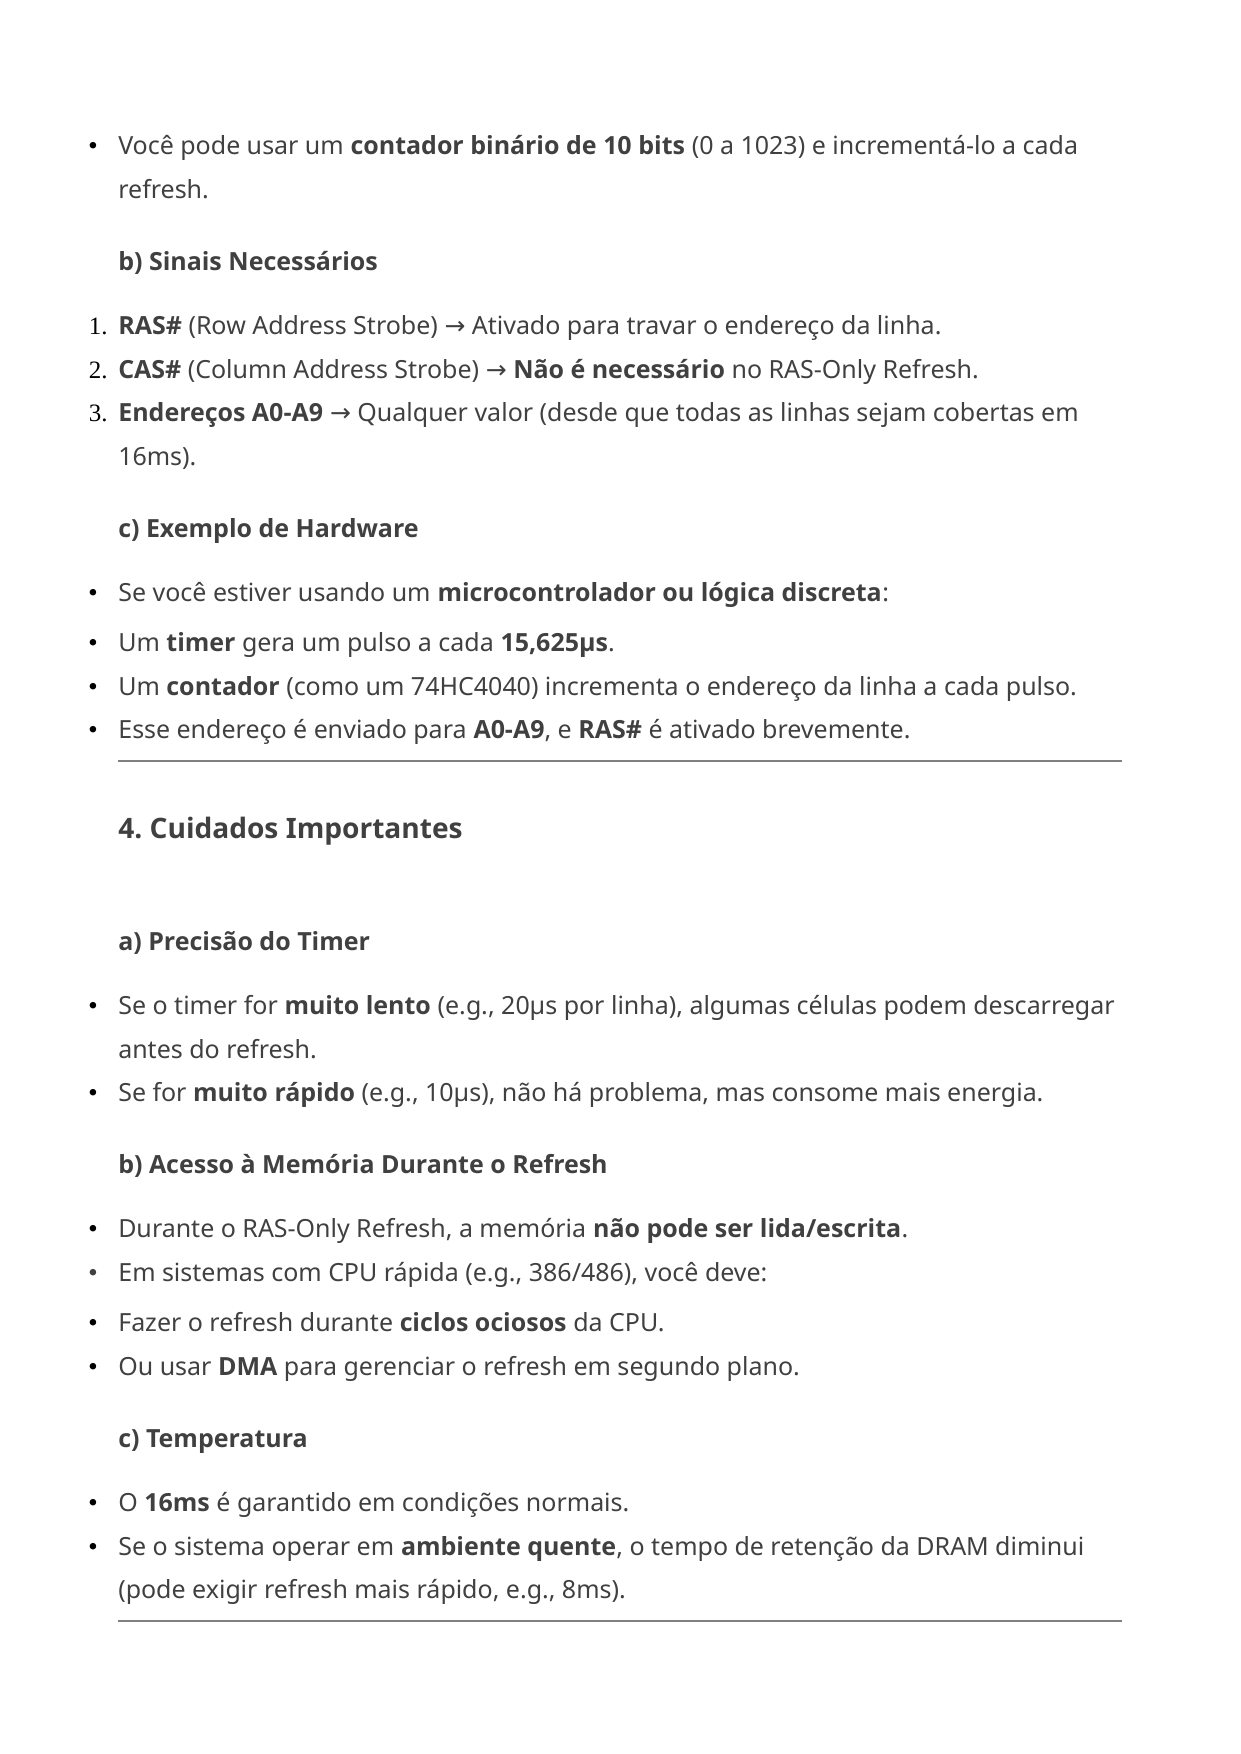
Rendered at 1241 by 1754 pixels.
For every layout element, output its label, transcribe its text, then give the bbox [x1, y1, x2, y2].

list Em sistemas com CPU rápida (e.g., 386/486), você deve: [118, 1245, 1122, 1289]
list Fazer o refresh durante ciclos ociosos da CPU. [118, 1295, 1122, 1339]
list O 16ms é garantido em condições normais. [118, 1475, 1122, 1518]
list Esse endereço é enviado para A0-A9, e RAS# é ativado brevemente. [118, 702, 1122, 746]
subtitle c) Temperatura [118, 1411, 1122, 1454]
subtitle a) Precisão do Timer [118, 914, 1122, 958]
list Se o sistema operar em ambiente quente, o tempo de retenção da DRAM diminui (pode exigir refresh mais rápido, e.g., 8ms). [118, 1518, 1122, 1606]
subtitle b) Sinais Necessários [118, 234, 1122, 277]
subtitle 4. Cuidados Importantes [118, 808, 1122, 846]
list Endereços A0-A9 → Qualquer valor (desde que todas as linhas sejam cobertas em 16ms). [118, 385, 1122, 473]
list Um timer gera um pulso a cada 15,625µs. [118, 615, 1122, 659]
list RAS# (Row Address Strobe) → Ativado para travar o endereço da linha. [118, 298, 1122, 342]
list Durante o RAS-Only Refresh, a memória não pode ser lida/escrita. [118, 1201, 1122, 1245]
list Ou usar DMA para gerenciar o refresh em segundo plano. [118, 1339, 1122, 1383]
list Se o timer for muito lento (e.g., 20µs por linha), algumas células podem descarregar antes do refresh. [118, 978, 1122, 1065]
list CAS# (Column Address Strobe) → Não é necessário no RAS-Only Refresh. [118, 342, 1122, 385]
list Se você estiver usando um microcontrolador ou lógica discreta: [118, 565, 1122, 609]
subtitle b) Acesso à Memória Durante o Refresh [118, 1137, 1122, 1181]
list Um contador (como um 74HC4040) incrementa o endereço da linha a cada pulso. [118, 659, 1122, 702]
list Se for muito rápido (e.g., 10µs), não há problema, mas consome mais energia. [118, 1065, 1122, 1109]
subtitle c) Exemplo de Hardware [118, 501, 1122, 545]
list Você pode usar um contador binário de 10 bits (0 a 1023) e incrementá-lo a cada refresh. [118, 118, 1122, 206]
